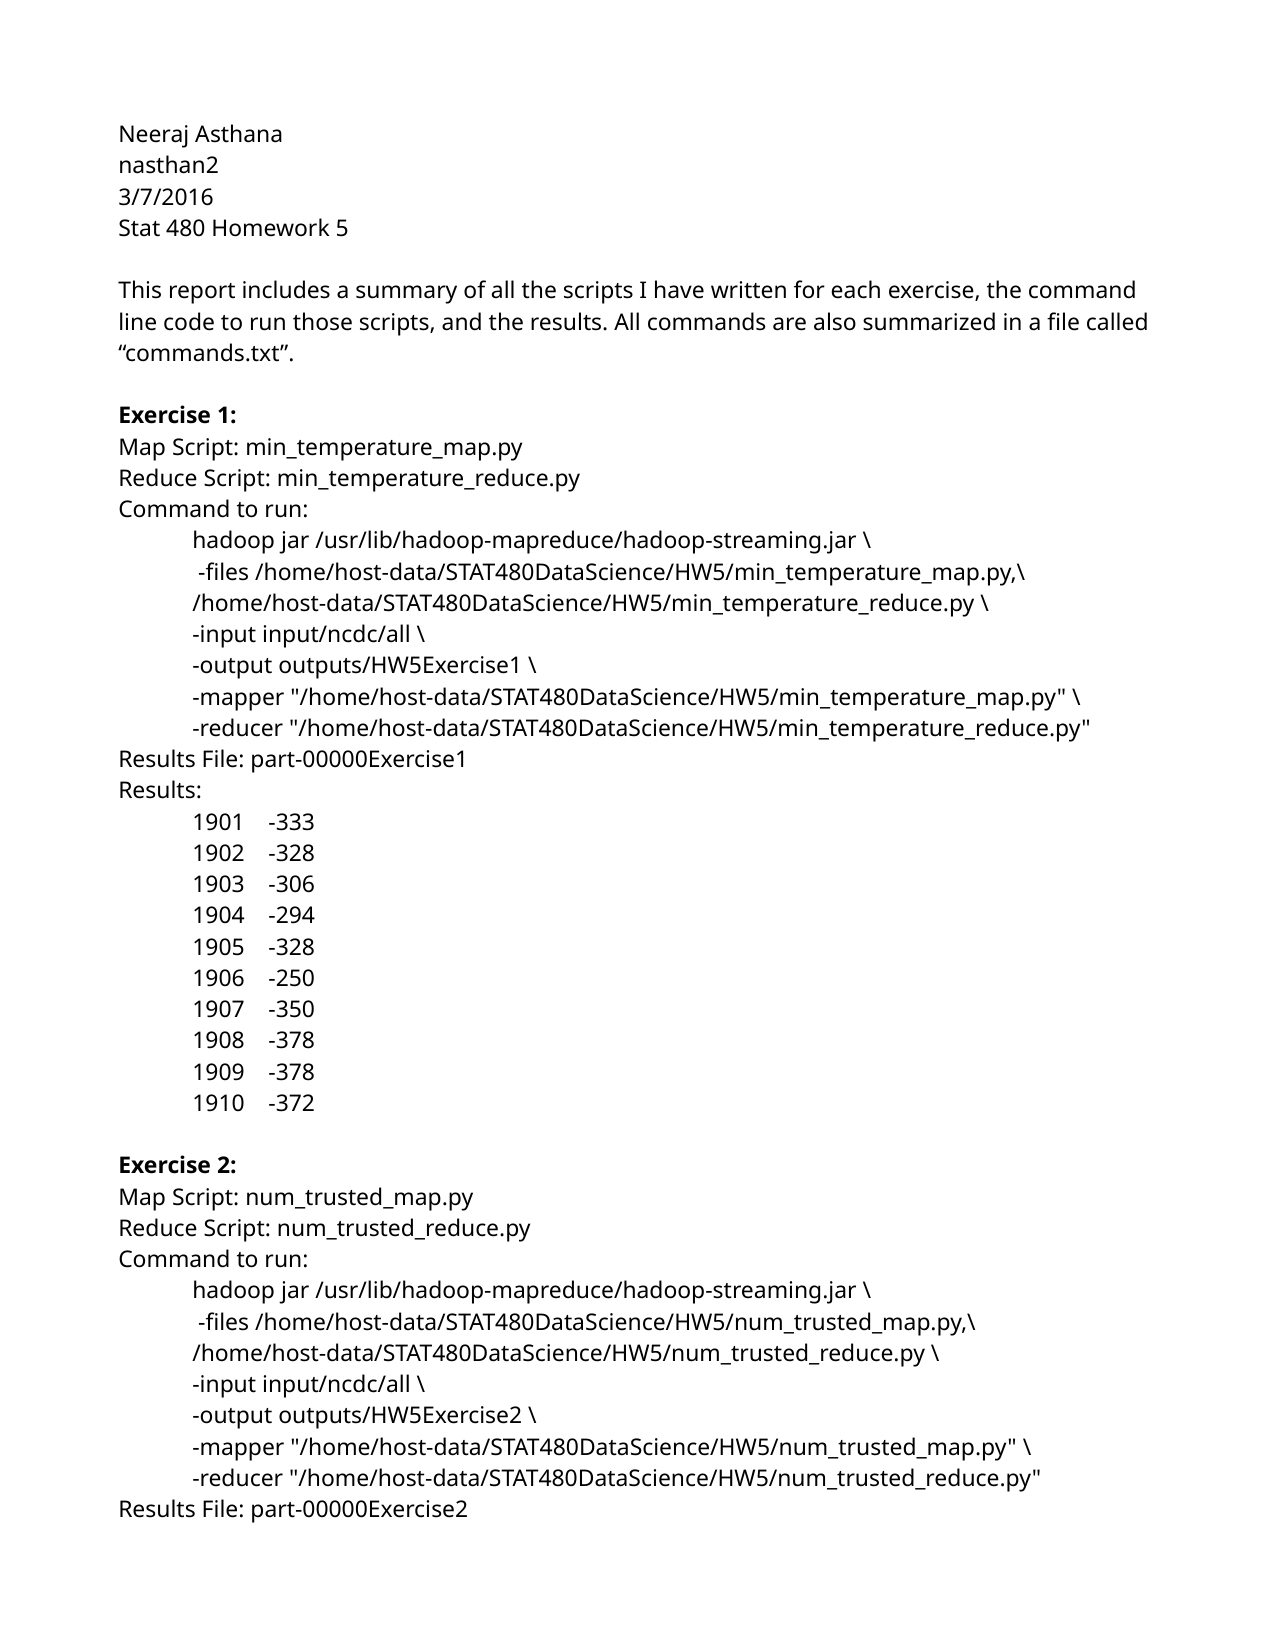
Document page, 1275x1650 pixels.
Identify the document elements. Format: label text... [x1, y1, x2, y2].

text 1907 -350 [118, 993, 1157, 1024]
text 1901 -333 [118, 806, 1157, 837]
text hadoop jar /usr/lib/hadoop-mapreduce/hadoop-streaming.jar \ [118, 524, 1157, 556]
text /home/host-data/STAT480DataScience/HW5/min_temperature_reduce.py \ [118, 587, 1157, 618]
text Reduce Script: min_temperature_reduce.py [118, 462, 1157, 493]
text This report includes a summary of all the scripts I have written for each exercise, the command line code to run those scripts, and the results. All commands are also summarized in a file called “commands.txt”. [118, 274, 1157, 368]
text 1902 -328 [118, 837, 1157, 868]
text -output outputs/HW5Exercise2 \ [118, 1399, 1157, 1431]
text 1905 -328 [118, 931, 1157, 962]
text Results File: part-00000Exercise2 [118, 1493, 1157, 1524]
text 1908 -378 [118, 1024, 1157, 1056]
text Command to run: [118, 1243, 1157, 1274]
text 1910 -372 [118, 1087, 1157, 1118]
text -output outputs/HW5Exercise1 \ [118, 649, 1157, 681]
text nasthan2 [118, 149, 1157, 181]
text Stat 480 Homework 5 [118, 212, 1157, 243]
text -mapper "/home/host-data/STAT480DataScience/HW5/min_temperature_map.py" \ [118, 681, 1157, 712]
text Exercise 1: [118, 399, 1157, 431]
text -input input/ncdc/all \ [118, 1368, 1157, 1399]
text -reducer "/home/host-data/STAT480DataScience/HW5/num_trusted_reduce.py" [118, 1462, 1157, 1493]
text -files /home/host-data/STAT480DataScience/HW5/min_temperature_map.py,\ [118, 556, 1157, 587]
text -mapper "/home/host-data/STAT480DataScience/HW5/num_trusted_map.py" \ [118, 1431, 1157, 1462]
text 1909 -378 [118, 1056, 1157, 1087]
text -input input/ncdc/all \ [118, 618, 1157, 649]
text 1906 -250 [118, 962, 1157, 993]
text Neeraj Asthana [118, 118, 1157, 149]
text Map Script: num_trusted_map.py [118, 1181, 1157, 1212]
text -reducer "/home/host-data/STAT480DataScience/HW5/min_temperature_reduce.py" [118, 712, 1157, 743]
text 3/7/2016 [118, 181, 1157, 212]
text Command to run: [118, 493, 1157, 524]
text Reduce Script: num_trusted_reduce.py [118, 1212, 1157, 1243]
text Map Script: min_temperature_map.py [118, 431, 1157, 462]
text Results: [118, 774, 1157, 806]
text -files /home/host-data/STAT480DataScience/HW5/num_trusted_map.py,\ [118, 1306, 1157, 1337]
text 1903 -306 [118, 868, 1157, 899]
text hadoop jar /usr/lib/hadoop-mapreduce/hadoop-streaming.jar \ [118, 1274, 1157, 1306]
text 1904 -294 [118, 899, 1157, 931]
text Results File: part-00000Exercise1 [118, 743, 1157, 774]
text Exercise 2: [118, 1149, 1157, 1181]
text /home/host-data/STAT480DataScience/HW5/num_trusted_reduce.py \ [118, 1337, 1157, 1368]
